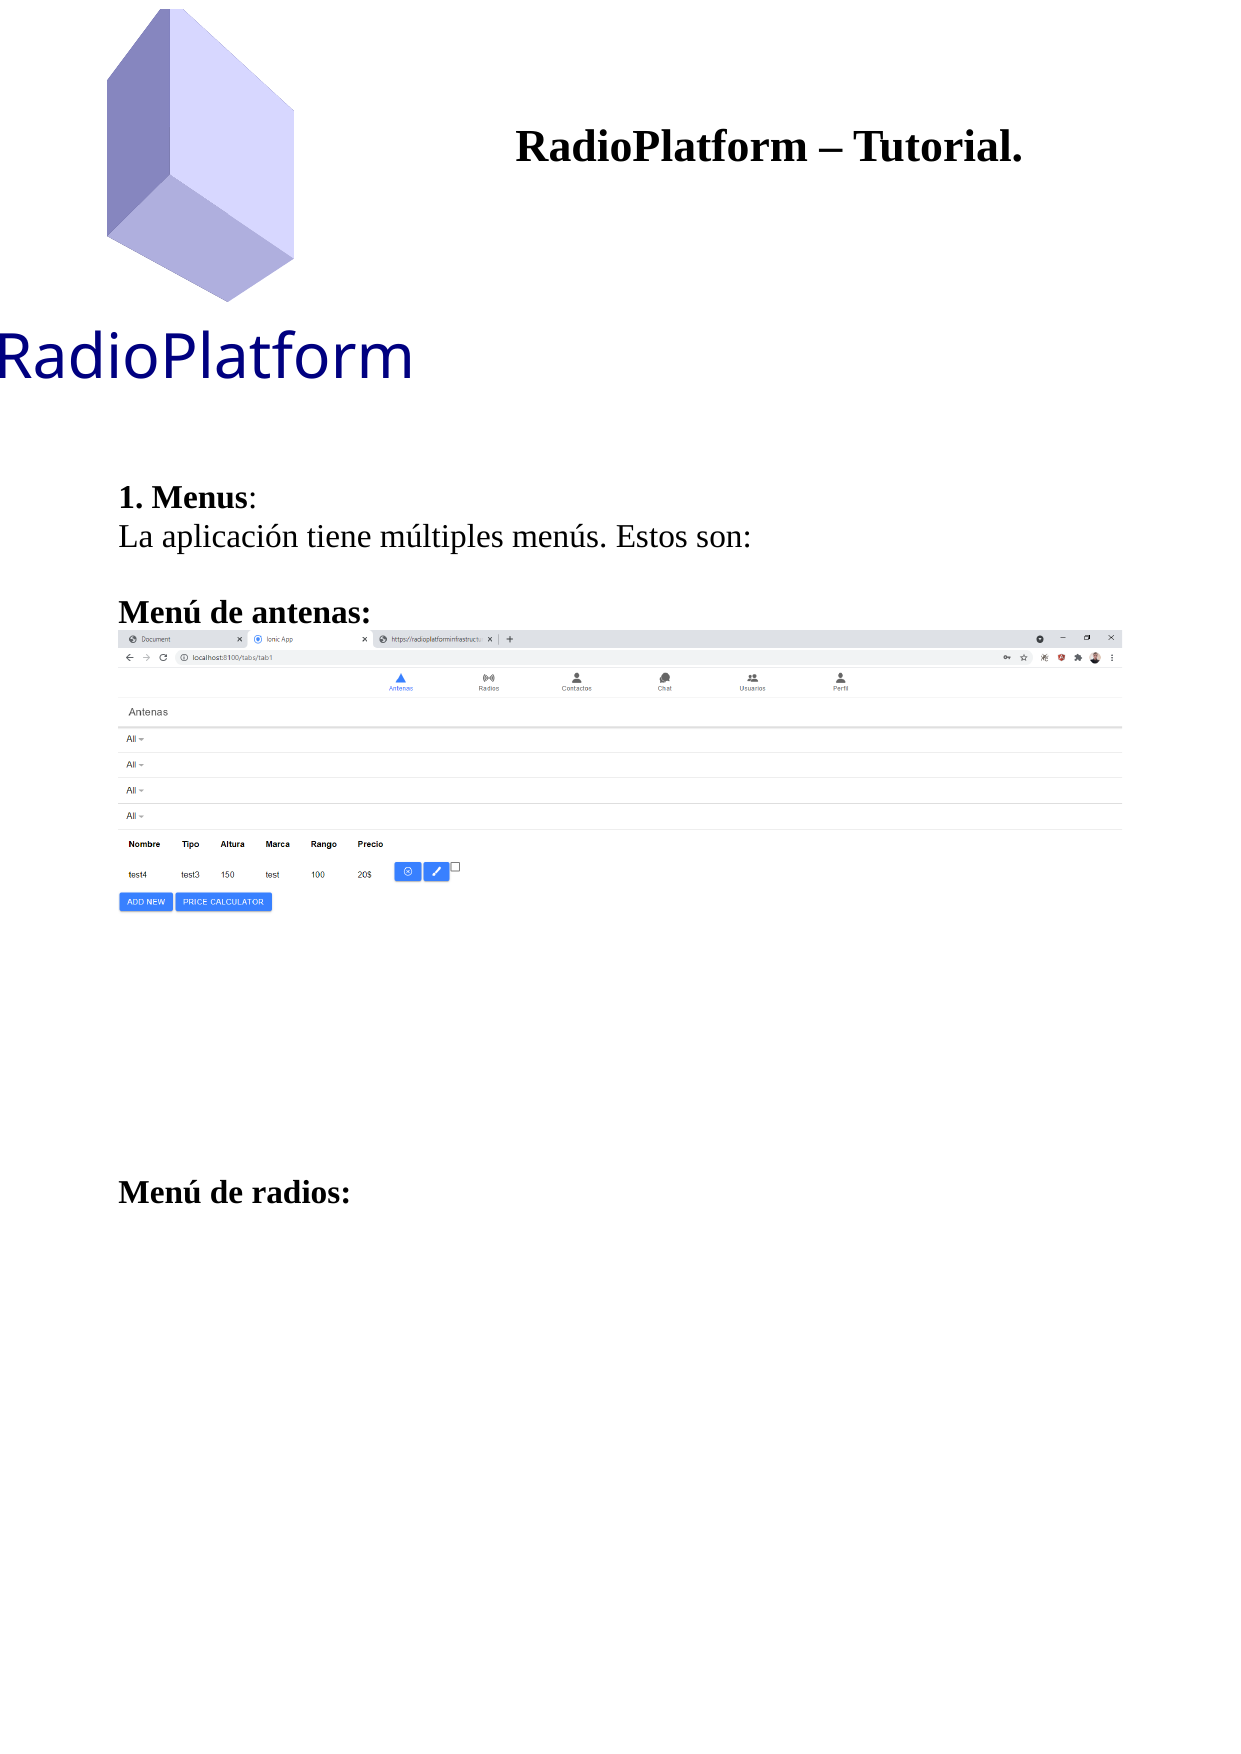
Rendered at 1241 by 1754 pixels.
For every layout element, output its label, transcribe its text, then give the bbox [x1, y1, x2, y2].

text Menú de antenas: [118, 592, 1122, 630]
text 1. Menus: [118, 477, 1122, 516]
text Menú de radios: [118, 1173, 1122, 1211]
text RadioPlatform – Tutorial. [294, 118, 1122, 171]
picture [118, 630, 1123, 1173]
text La aplicación tiene múltiples menús. Estos son: [118, 516, 1122, 554]
